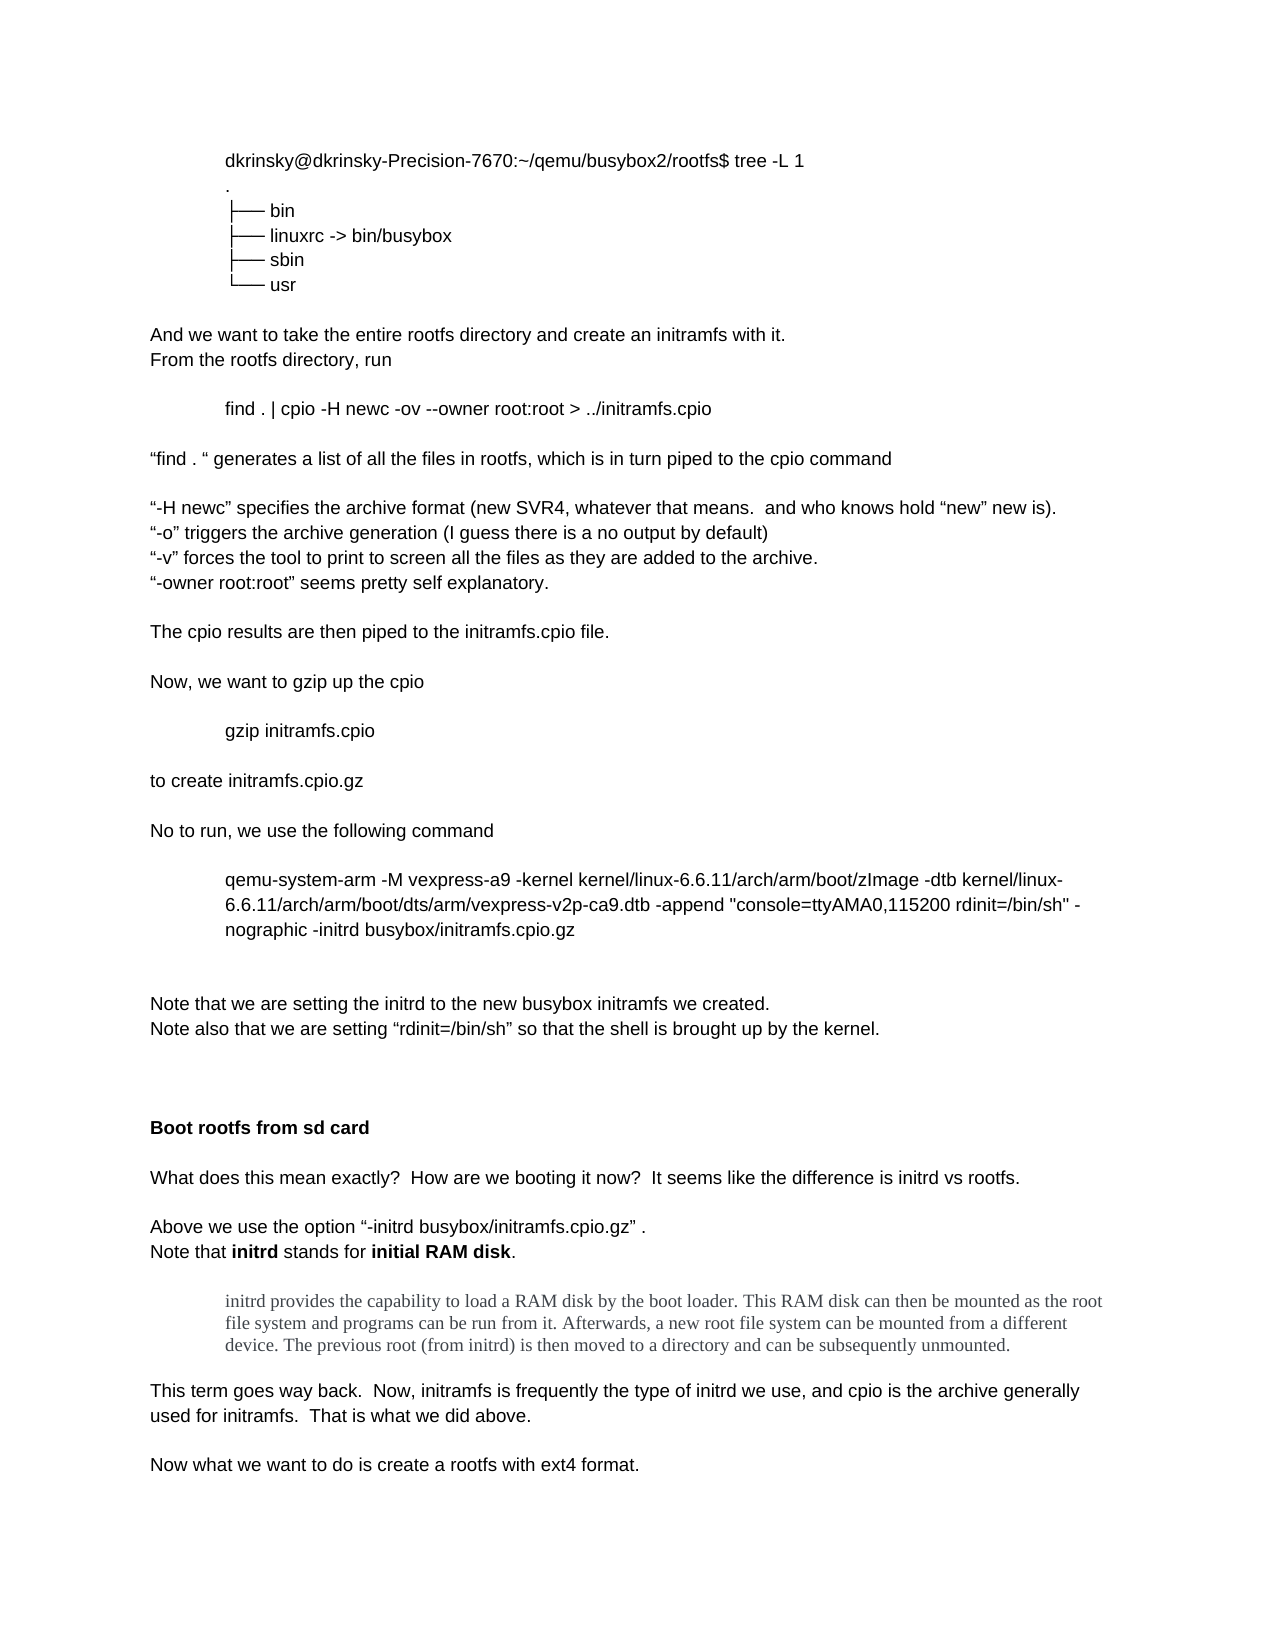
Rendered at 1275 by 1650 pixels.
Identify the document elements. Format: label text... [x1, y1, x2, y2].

text This term goes way back. Now, initramfs is frequently the type of initrd we use, and cpio is the archive generally used for initramfs. That is what we did above. [150, 1380, 1125, 1426]
text Above we use the option “-initrd busybox/initramfs.cpio.gz” . [150, 1216, 1125, 1238]
text From the rootfs directory, run [150, 348, 1125, 370]
text No to run, we use the following command [150, 819, 1125, 841]
text gzip initramfs.cpio [150, 720, 1125, 742]
text . [225, 175, 1125, 196]
text Now, we want to gzip up the cpio [150, 671, 1125, 692]
text ├── linuxrc -> bin/busybox [225, 224, 1125, 246]
text “-H newc” specifies the archive format (new SVR4, whatever that means. and who knows hold “new” new is). [150, 497, 1125, 519]
text ├── bin [225, 199, 1125, 221]
text And we want to take the entire rootfs directory and create an initramfs with it. [150, 323, 1125, 345]
text to create initramfs.cpio.gz [150, 770, 1125, 791]
text qemu-system-arm -M vexpress-a9 -kernel kernel/linux-6.6.11/arch/arm/boot/zImage -dtb kernel/linux-6.6.11/arch/arm/boot/dts/arm/vexpress-v2p-ca9.dtb -append "console=ttyAMA0,115200 rdinit=/bin/sh" -nographic -initrd busybox/initramfs.cpio.gz [225, 869, 1125, 940]
text find . | cpio -H newc -ov --owner root:root > ../initramfs.cpio [150, 398, 1125, 419]
text initrd provides the capability to load a RAM disk by the boot loader. This RAM disk can then be mounted as the root file system and programs can be run from it. Afterwards, a new root file system can be mounted from a different device. The previous root (from initrd) is then moved to a directory and can be subsequently unmounted. [225, 1290, 1125, 1355]
text “-owner root:root” seems pretty self explanatory. [150, 571, 1125, 593]
text “-v” forces the tool to print to screen all the files as they are added to the archive. [150, 547, 1125, 568]
text Note that initrd stands for initial RAM disk. [150, 1241, 1125, 1262]
text Note that we are setting the initrd to the new busybox initramfs we created. [150, 993, 1125, 1014]
text “-o” triggers the archive generation (I guess there is a no output by default) [150, 522, 1125, 543]
text What does this mean exactly? How are we booting it now? It seems like the difference is initrd vs rootfs. [150, 1166, 1125, 1188]
text “find . “ generates a list of all the files in rootfs, which is in turn piped to the cpio command [150, 447, 1125, 469]
text ├── sbin [232, 249, 1125, 271]
text dkrinsky@dkrinsky-Precision-7670:~/qemu/busybox2/rootfs$ tree -L 1 [225, 150, 1125, 172]
text Note also that we are setting “rdinit=/bin/sh” so that the shell is brought up by the kernel. [150, 1018, 1125, 1039]
text Now what we want to do is create a rootfs with ext4 format. [150, 1454, 1125, 1476]
text └── usr [225, 274, 1125, 296]
text Boot rootfs from sd card [150, 1117, 1125, 1138]
text The cpio results are then piped to the initramfs.cpio file. [150, 621, 1125, 643]
